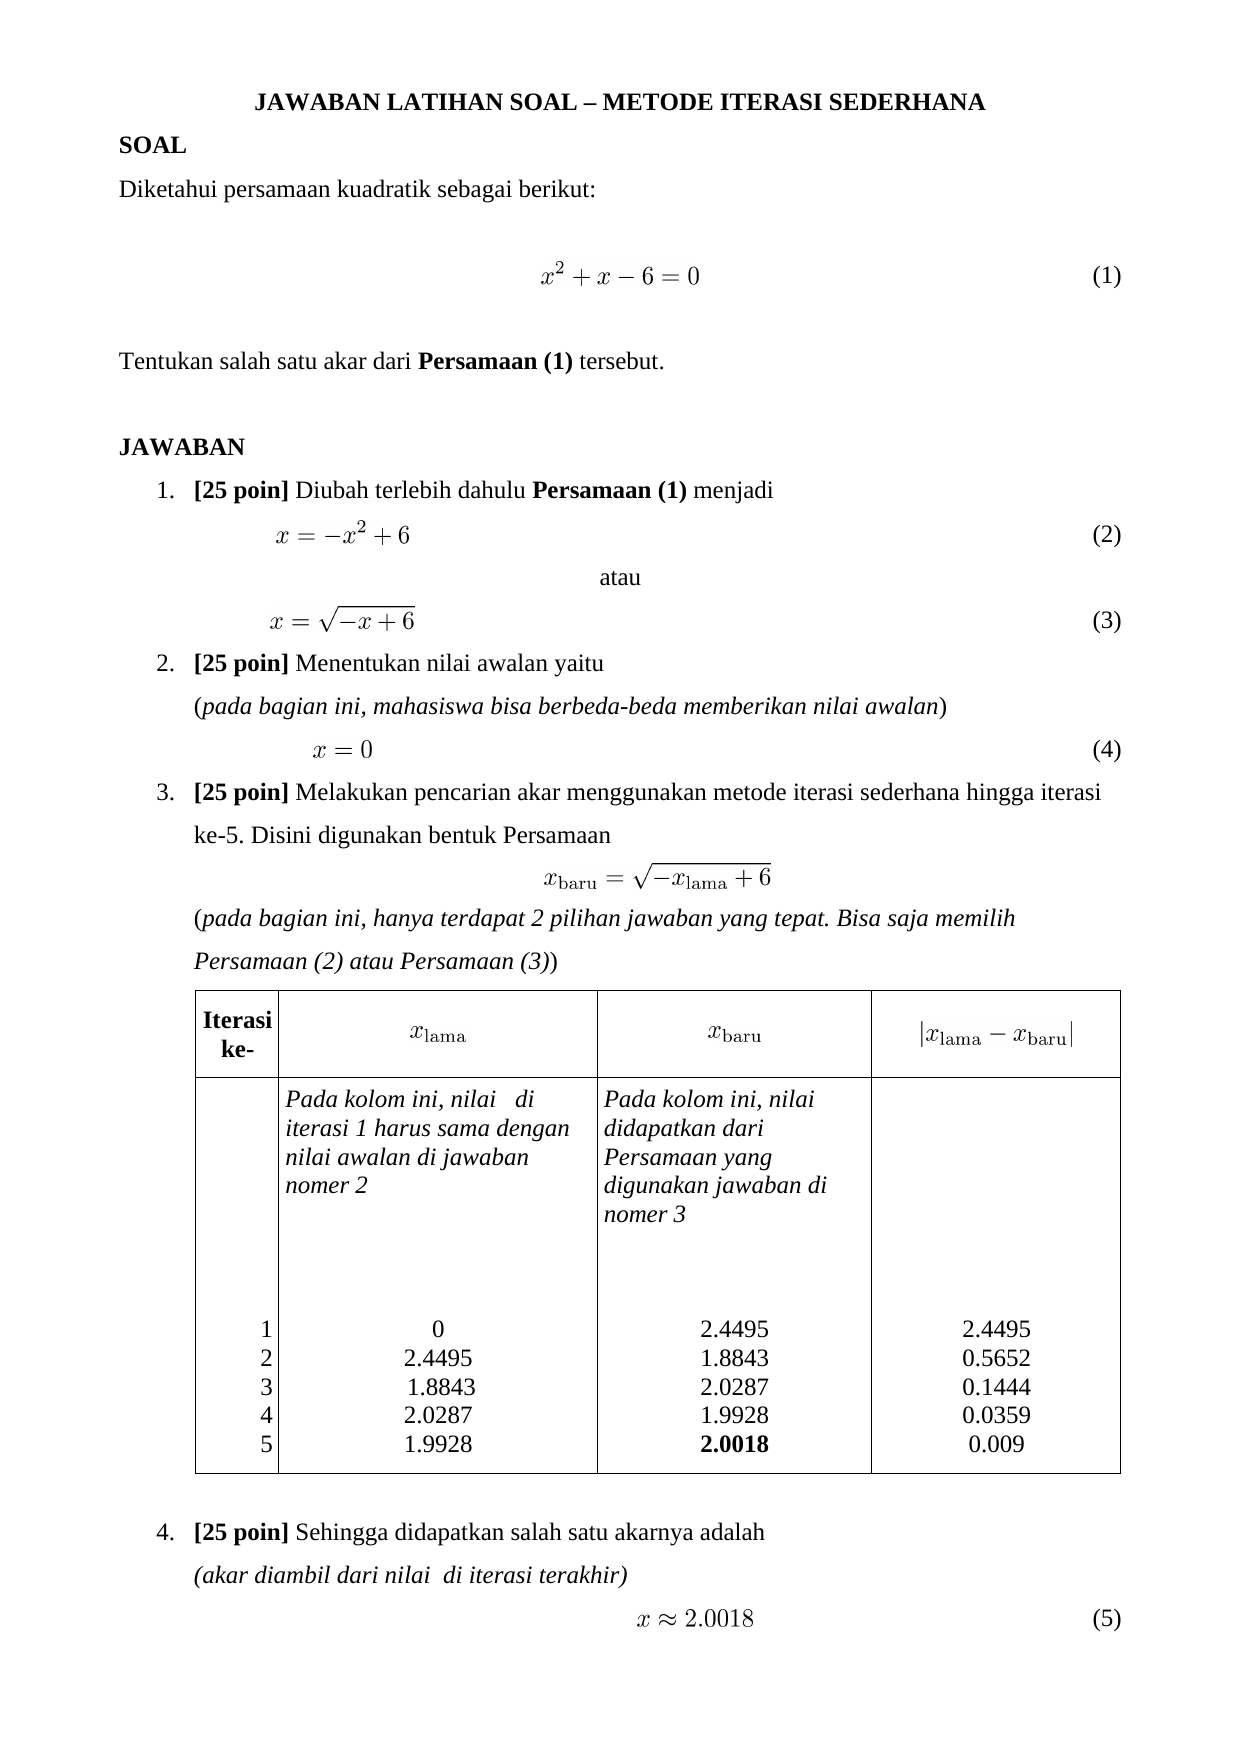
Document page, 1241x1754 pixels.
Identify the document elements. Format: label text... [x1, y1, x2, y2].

list (pada bagian ini, mahasiswa bisa berbeda-beda memberikan nilai awalan) [156, 691, 1121, 720]
picture [270, 606, 415, 632]
text (4) [119, 734, 1121, 763]
table_cell Pada kolom ini, nilai didapatkan dari Persamaan yang digunakan jawaban di nomer 3 2.4495 1.8843 2.0287 1.9928 2.0018 [598, 1078, 871, 1473]
table_cell 1 2 3 4 5 [196, 1078, 278, 1473]
text (2) [119, 519, 1121, 547]
list (pada bagian ini, hanya terdapat 2 pilihan jawaban yang tepat. Bisa saja memilih Persamaan (2) atau Persamaan (3)) [156, 903, 1121, 975]
table_header Iterasi ke- [196, 991, 278, 1077]
picture [410, 1026, 466, 1042]
text (1) [119, 260, 1121, 289]
table_cell Pada kolom ini, nilai di iterasi 1 harus sama dengan nilai awalan di jawaban nomer 2 0 2.4495 1.8843 2.0287 1.9928 [279, 1078, 597, 1473]
picture [637, 1609, 753, 1627]
table_header [872, 991, 1120, 1077]
text atau [119, 562, 1121, 591]
picture [313, 740, 372, 758]
text (3) [119, 605, 1121, 634]
text JAWABAN LATIHAN SOAL – METODE ITERASI SEDERHANA [119, 87, 1121, 116]
picture [708, 1026, 761, 1042]
list (5) [156, 1603, 1121, 1632]
picture [544, 863, 771, 889]
text Diketahui persamaan kuadratik sebagai berikut: [119, 174, 1121, 202]
text JAWABAN [119, 432, 1121, 461]
table_cell 2.4495 0.5652 0.1444 0.0359 0.009 [872, 1078, 1120, 1473]
list (akar diambil dari nilai di iterasi terakhir) [156, 1560, 1121, 1589]
list [25 poin] Melakukan pencarian akar menggunakan metode iterasi sederhana hingga iterasi ke-5. Disini digunakan bentuk Persamaan [156, 777, 1121, 849]
picture [541, 261, 699, 286]
table_header [598, 991, 871, 1077]
text SOAL [119, 131, 1121, 159]
table_header [279, 991, 597, 1077]
text Tentukan salah satu akar dari Persamaan (1) tersebut. [119, 346, 1121, 375]
list [25 poin] Menentukan nilai awalan yaitu [156, 648, 1121, 677]
list [25 poin] Diubah terlebih dahulu Persamaan (1) menjadi [156, 476, 1121, 504]
picture [276, 520, 409, 545]
list [25 poin] Sehingga didapatkan salah satu akarnya adalah [156, 1517, 1121, 1546]
picture [921, 1021, 1072, 1047]
